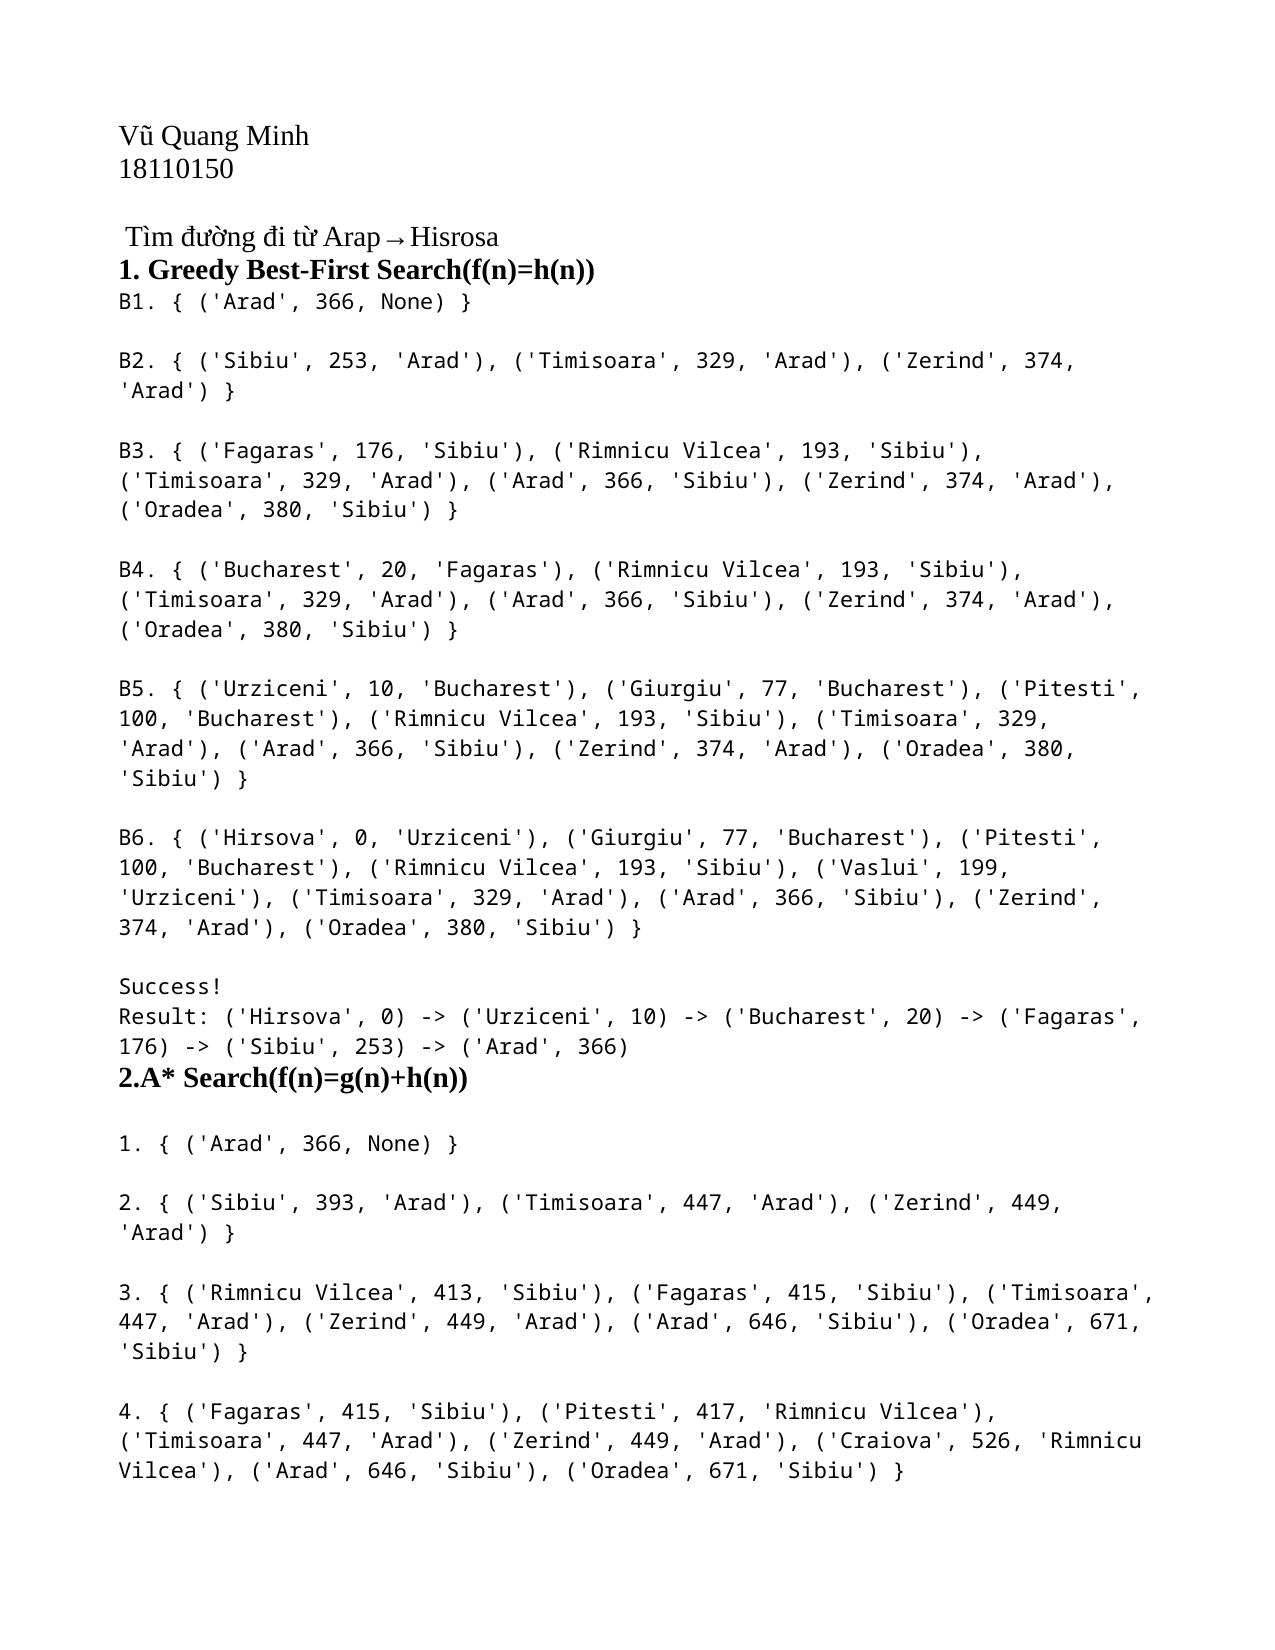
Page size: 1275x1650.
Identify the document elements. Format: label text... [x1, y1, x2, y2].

text B6. { ('Hirsova', 0, 'Urziceni'), ('Giurgiu', 77, 'Bucharest'), ('Pitesti', 100, 'Bucharest'), ('Rimnicu Vilcea', 193, 'Sibiu'), ('Vaslui', 199, 'Urziceni'), ('Timisoara', 329, 'Arad'), ('Arad', 366, 'Sibiu'), ('Zerind', 374, 'Arad'), ('Oradea', 380, 'Sibiu') } [118, 822, 1157, 941]
text B3. { ('Fagaras', 176, 'Sibiu'), ('Rimnicu Vilcea', 193, 'Sibiu'), ('Timisoara', 329, 'Arad'), ('Arad', 366, 'Sibiu'), ('Zerind', 374, 'Arad'), ('Oradea', 380, 'Sibiu') } [118, 435, 1157, 524]
text B2. { ('Sibiu', 253, 'Arad'), ('Timisoara', 329, 'Arad'), ('Zerind', 374, 'Arad') } [118, 345, 1157, 405]
text B1. { ('Arad', 366, None) } [118, 286, 1157, 316]
text 18110150 [118, 152, 1157, 185]
text Success! [118, 971, 1157, 1001]
text B5. { ('Urziceni', 10, 'Bucharest'), ('Giurgiu', 77, 'Bucharest'), ('Pitesti', 100, 'Bucharest'), ('Rimnicu Vilcea', 193, 'Sibiu'), ('Timisoara', 329, 'Arad'), ('Arad', 366, 'Sibiu'), ('Zerind', 374, 'Arad'), ('Oradea', 380, 'Sibiu') } [118, 673, 1157, 792]
text Tìm đường đi từ Arap→Hisrosa [118, 219, 1157, 252]
text B4. { ('Bucharest', 20, 'Fagaras'), ('Rimnicu Vilcea', 193, 'Sibiu'), ('Timisoara', 329, 'Arad'), ('Arad', 366, 'Sibiu'), ('Zerind', 374, 'Arad'), ('Oradea', 380, 'Sibiu') } [118, 554, 1157, 643]
text 1. { ('Arad', 366, None) } [118, 1127, 1157, 1157]
text 4. { ('Fagaras', 415, 'Sibiu'), ('Pitesti', 417, 'Rimnicu Vilcea'), ('Timisoara', 447, 'Arad'), ('Zerind', 449, 'Arad'), ('Craiova', 526, 'Rimnicu Vilcea'), ('Arad', 646, 'Sibiu'), ('Oradea', 671, 'Sibiu') } [118, 1396, 1157, 1485]
text Result: ('Hirsova', 0) -> ('Urziceni', 10) -> ('Bucharest', 20) -> ('Fagaras', 176) -> ('Sibiu', 253) -> ('Arad', 366) [118, 1001, 1157, 1060]
text 1. Greedy Best-First Search(f(n)=h(n)) [118, 252, 1157, 286]
text 2. { ('Sibiu', 393, 'Arad'), ('Timisoara', 447, 'Arad'), ('Zerind', 449, 'Arad') } [118, 1187, 1157, 1247]
text 2.A* Search(f(n)=g(n)+h(n)) [118, 1060, 1157, 1094]
text 3. { ('Rimnicu Vilcea', 413, 'Sibiu'), ('Fagaras', 415, 'Sibiu'), ('Timisoara', 447, 'Arad'), ('Zerind', 449, 'Arad'), ('Arad', 646, 'Sibiu'), ('Oradea', 671, 'Sibiu') } [118, 1276, 1157, 1366]
text Vũ Quang Minh [118, 118, 1157, 152]
